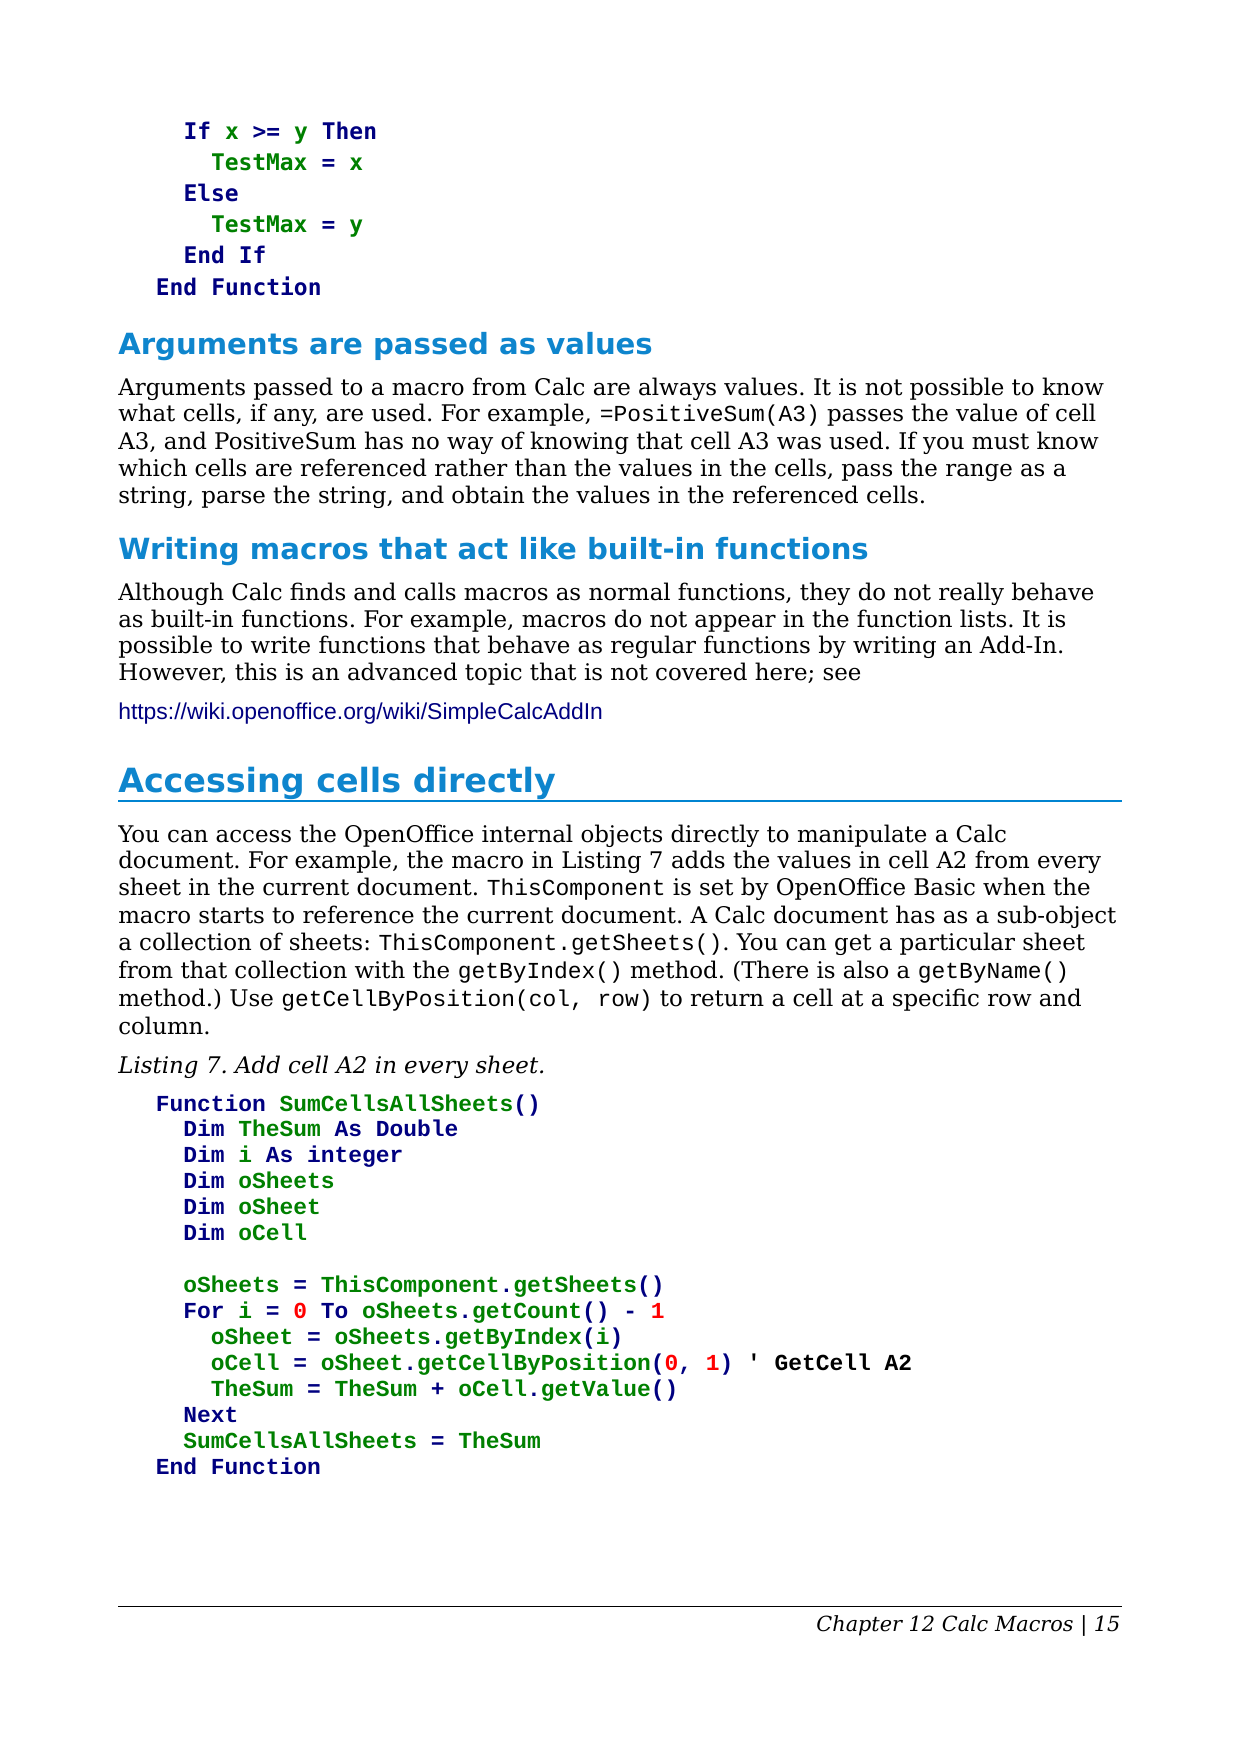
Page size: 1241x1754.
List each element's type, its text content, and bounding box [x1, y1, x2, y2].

subtitle Accessing cells directly [118, 761, 1122, 800]
text oCell = oSheet.getCellByPosition(0, 1) ' GetCell A2 [156, 1351, 1092, 1377]
text If x >= y Then [156, 118, 1092, 145]
text Dim oSheets [156, 1170, 1092, 1196]
text Dim TheSum As Double [156, 1118, 1092, 1144]
text Although Calc finds and calls macros as normal functions, they do not really behave as built-in functions. For example, macros do not appear in the function lists. It is possible to write functions that behave as regular functions by writing an Add-In. However, this is an advanced topic that is not covered here; see [118, 579, 1122, 686]
text Arguments passed to a macro from Calc are always values. It is not possible to know what cells, if any, are used. For example, =PositiveSum(A3) passes the value of cell A3, and PositiveSum has no way of knowing that cell A3 was used. If you must know which cells are referenced rather than the values in the cells, pass the range as a string, parse the string, and obtain the values in the referenced cells. [118, 374, 1122, 508]
subtitle Writing macros that act like built-in functions [118, 533, 1122, 567]
text Dim oCell [156, 1222, 1092, 1247]
text Else [156, 180, 1092, 207]
text End If [156, 243, 1092, 269]
text You can access the OpenOffice internal objects directly to manipulate a Calc document. For example, the macro in Listing 7 adds the values in cell A2 from every sheet in the current document. ThisComponent is set by OpenOffice Basic when the macro starts to reference the current document. A Calc document has as a sub-object a collection of sheets: ThisComponent.getSheets(). You can get a particular sheet from that collection with the getByIndex() method. (There is also a getByName() method.) Use getCellByPosition(col, row) to return a cell at a specific row and column. [118, 821, 1122, 1040]
text oSheets = ThisComponent.getSheets() [156, 1273, 1092, 1299]
text TestMax = x [156, 149, 1092, 176]
text SumCellsAllSheets = TheSum [156, 1429, 1092, 1455]
text End Function [156, 274, 1092, 301]
text End Function [156, 1455, 1092, 1481]
text Dim i As integer [156, 1144, 1092, 1170]
text For i = 0 To oSheets.getCount() - 1 [156, 1299, 1092, 1325]
text oSheet = oSheets.getByIndex(i) [156, 1325, 1092, 1351]
text Function SumCellsAllSheets() [156, 1092, 1092, 1118]
subtitle Arguments are passed as values [118, 327, 1122, 361]
text Dim oSheet [156, 1196, 1092, 1222]
list Listing 7. Add cell A2 in every sheet. [118, 1053, 1122, 1079]
text TheSum = TheSum + oCell.getValue() [156, 1377, 1092, 1403]
text https://wiki.openoffice.org/wiki/SimpleCalcAddIn [118, 698, 1122, 725]
text TestMax = y [156, 212, 1092, 238]
text Next [156, 1403, 1092, 1429]
